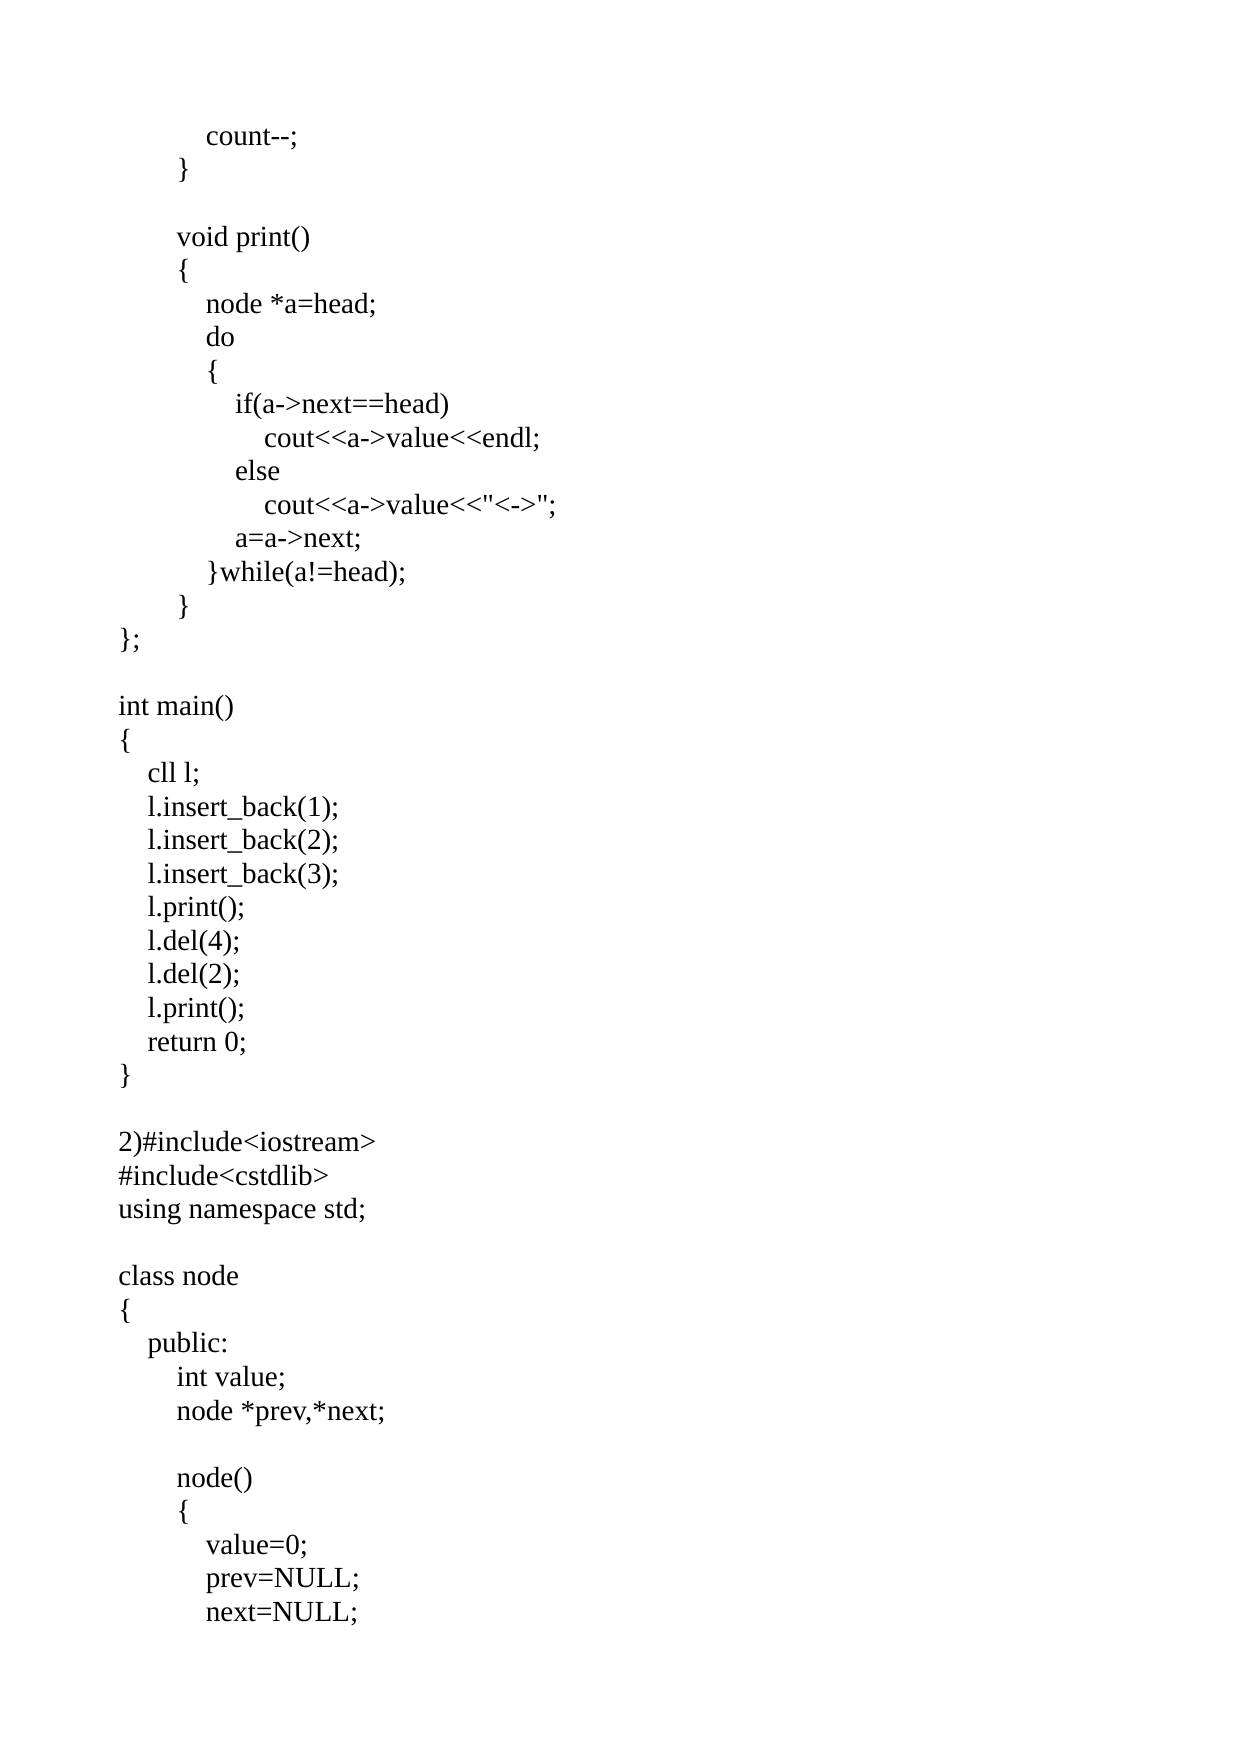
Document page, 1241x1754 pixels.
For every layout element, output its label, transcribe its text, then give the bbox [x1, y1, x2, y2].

text do [118, 319, 1122, 353]
text public: [118, 1326, 1122, 1359]
text node *a=head; [118, 286, 1122, 319]
text cout<<a->value<<"<->"; [118, 487, 1122, 521]
text using namespace std; [118, 1191, 1122, 1225]
text cll l; [118, 755, 1122, 789]
text else [118, 453, 1122, 487]
text l.del(2); [118, 957, 1122, 990]
text { [118, 1292, 1122, 1326]
text node *prev,*next; [118, 1393, 1122, 1426]
text } [118, 1057, 1122, 1091]
text { [118, 722, 1122, 755]
text { [118, 1493, 1122, 1527]
text }; [118, 621, 1122, 655]
text int main() [118, 688, 1122, 722]
text class node [118, 1258, 1122, 1292]
text l.print(); [118, 889, 1122, 923]
text l.del(4); [118, 923, 1122, 957]
text void print() [118, 219, 1122, 252]
text { [118, 353, 1122, 386]
text int value; [118, 1359, 1122, 1393]
text } [118, 152, 1122, 185]
text l.insert_back(2); [118, 822, 1122, 856]
text a=a->next; [118, 521, 1122, 554]
text 2)#include<iostream> [118, 1124, 1122, 1158]
text value=0; [118, 1527, 1122, 1560]
text count--; [118, 118, 1122, 152]
text l.insert_back(3); [118, 856, 1122, 889]
text if(a->next==head) [118, 386, 1122, 420]
text return 0; [118, 1024, 1122, 1057]
text next=NULL; [118, 1594, 1122, 1627]
text } [118, 588, 1122, 621]
text cout<<a->value<<endl; [118, 420, 1122, 453]
text }while(a!=head); [118, 554, 1122, 588]
text #include<cstdlib> [118, 1158, 1122, 1191]
text node() [118, 1460, 1122, 1493]
text l.print(); [118, 990, 1122, 1024]
text l.insert_back(1); [118, 789, 1122, 822]
text prev=NULL; [118, 1560, 1122, 1594]
text { [118, 252, 1122, 286]
